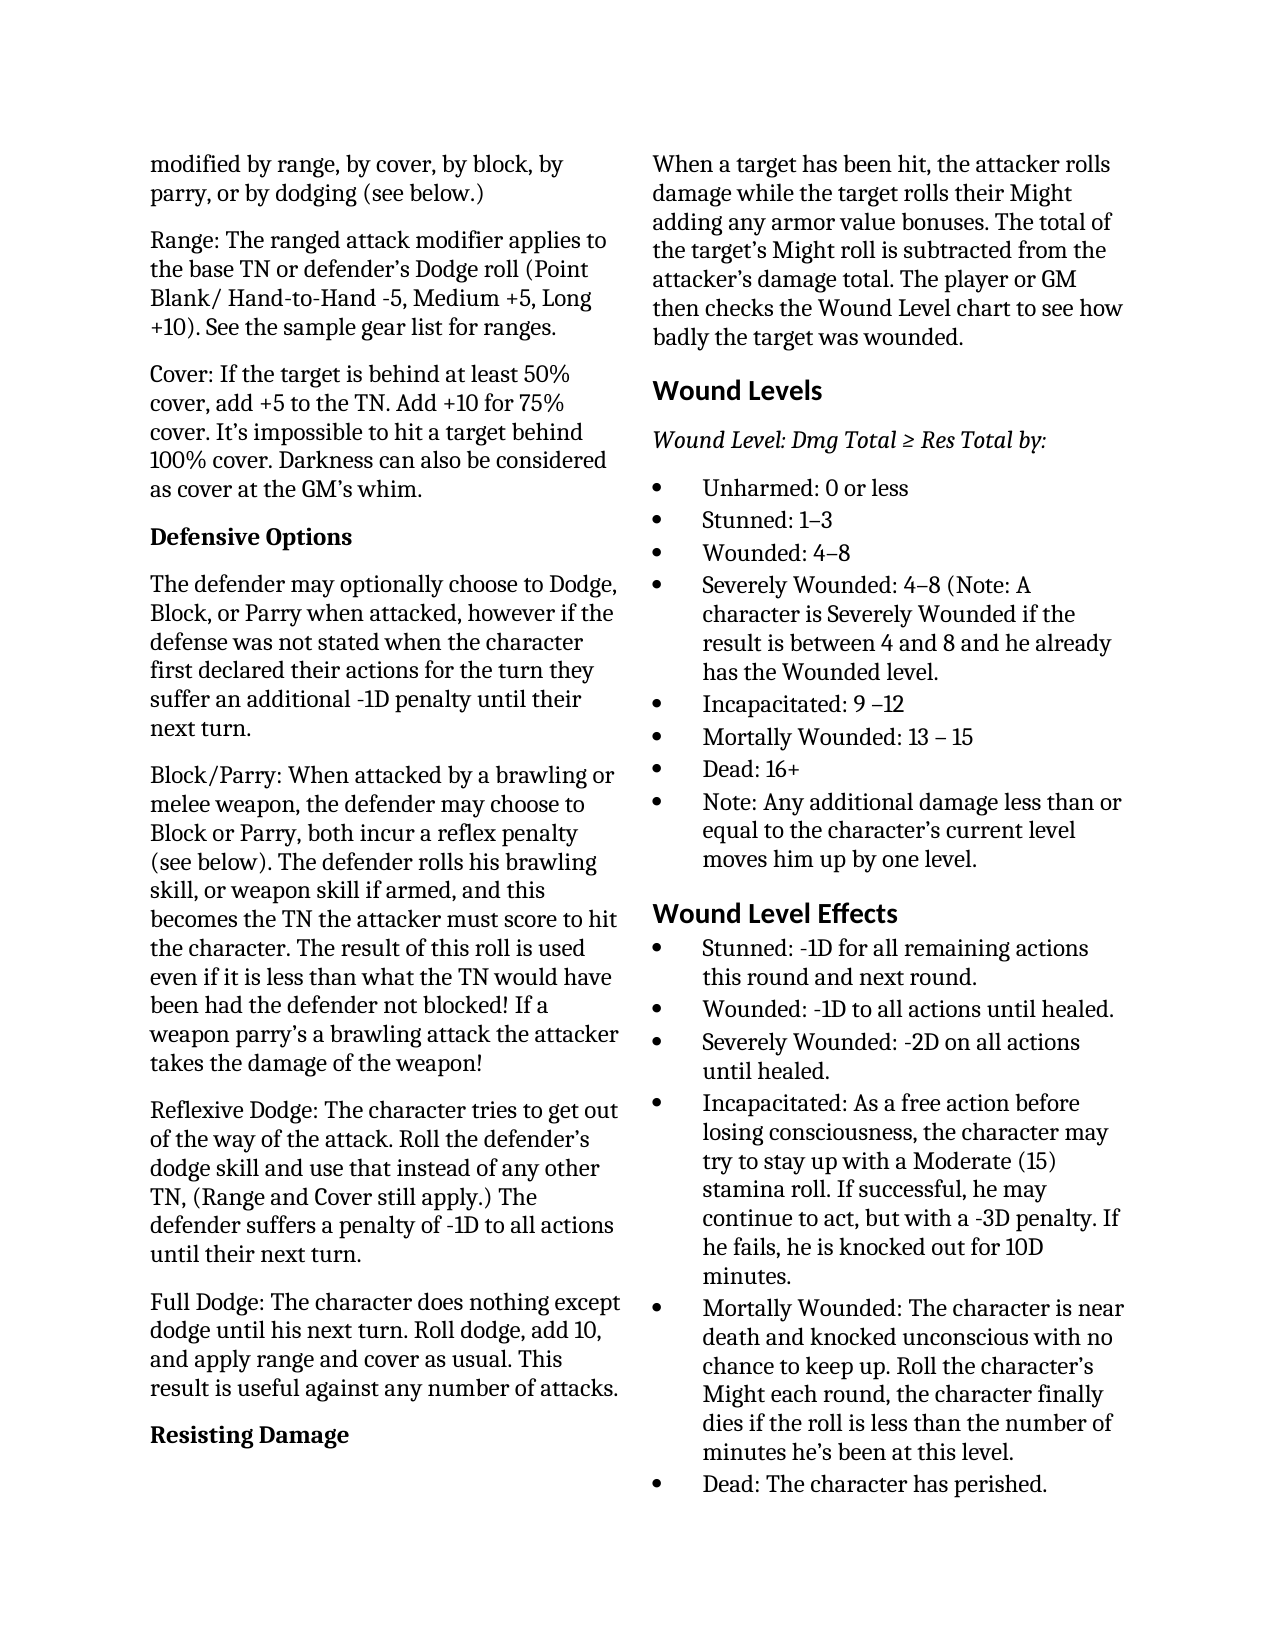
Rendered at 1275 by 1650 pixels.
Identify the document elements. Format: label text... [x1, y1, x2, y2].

list Stunned: -1D for all remaining actions this round and next round. [652, 934, 1125, 992]
text Resisting Damage [150, 1421, 622, 1450]
list Mortally Wounded: The character is near death and knocked unconscious with no chance to keep up. Roll the character’s Might each round, the character finally dies if the roll is less than the number of minutes he’s been at this level. [652, 1294, 1125, 1467]
text Cover: If the target is behind at least 50% cover, add +5 to the TN. Add +10 for 75% cover. It’s impossible to hit a target behind 100% cover. Darkness can also be considered as cover at the GM’s whim. [150, 360, 622, 504]
text Block/Parry: When attacked by a brawling or melee weapon, the defender may choose to Block or Parry, both incur a reflex penalty (see below). The defender rolls his brawling skill, or weapon skill if armed, and this becomes the TN the attacker must score to hit the character. The result of this roll is used even if it is less than what the TN would have been had the defender not blocked! If a weapon parry’s a brawling attack the attacker takes the damage of the weapon! [150, 761, 622, 1077]
list Dead: The character has perished. [652, 1470, 1125, 1499]
list Wounded: -1D to all actions until healed. [652, 995, 1125, 1024]
text Wound Level: Dmg Total ≥ Res Total by: [652, 426, 1125, 455]
list Dead: 16+ [652, 755, 1125, 784]
text Full Dodge: The character does nothing except dodge until his next turn. Roll dodge, add 10, and apply range and cover as usual. This result is useful against any number of attacks. [150, 1287, 622, 1402]
text Range: The ranged attack modifier applies to the base TN or defender’s Dodge roll (Point Blank/ Hand-to-Hand -5, Medium +5, Long +10). See the sample gear list for ranges. [150, 226, 622, 341]
list Wounded: 4–8 [652, 539, 1125, 568]
list Unharmed: 0 or less [652, 474, 1125, 503]
list Note: Any additional damage less than or equal to the character’s current level moves him up by one level. [652, 788, 1125, 874]
text When a target has been hit, the attacker rolls damage while the target rolls their Might adding any armor value bonuses. The total of the target’s Might roll is subtracted from the attacker’s damage total. The player or GM then checks the Wound Level chart to see how badly the target was wounded. [652, 150, 1125, 351]
text Defensive Options [150, 522, 622, 551]
subtitle Wound Levels [652, 372, 1125, 408]
list Incapacitated: As a free action before losing consciousness, the character may try to stay up with a Moderate (15) stamina roll. If successful, he may continue to act, but with a -3D penalty. If he fails, he is knocked out for 10D minutes. [652, 1089, 1125, 1290]
list Mortally Wounded: 13 – 15 [652, 723, 1125, 751]
subtitle Wound Level Effects [652, 895, 1125, 930]
list Incapacitated: 9 –12 [652, 690, 1125, 719]
list Severely Wounded: 4–8 (Note: A character is Severely Wounded if the result is between 4 and 8 and he already has the Wounded level. [652, 571, 1125, 686]
text Reflexive Dodge: The character tries to get out of the way of the attack. Roll the defender’s dodge skill and use that instead of any other TN, (Range and Cover still apply.) The defender suffers a penalty of -1D to all actions until their next turn. [150, 1096, 622, 1269]
list Severely Wounded: -2D on all actions until healed. [652, 1028, 1125, 1085]
list Stunned: 1–3 [652, 506, 1125, 535]
text The defender may optionally choose to Dodge, Block, or Parry when attacked, however if the defense was not stated when the character first declared their actions for the turn they suffer an additional -1D penalty until their next turn. [150, 570, 622, 742]
text modified by range, by cover, by block, by parry, or by dodging (see below.) [150, 150, 622, 207]
